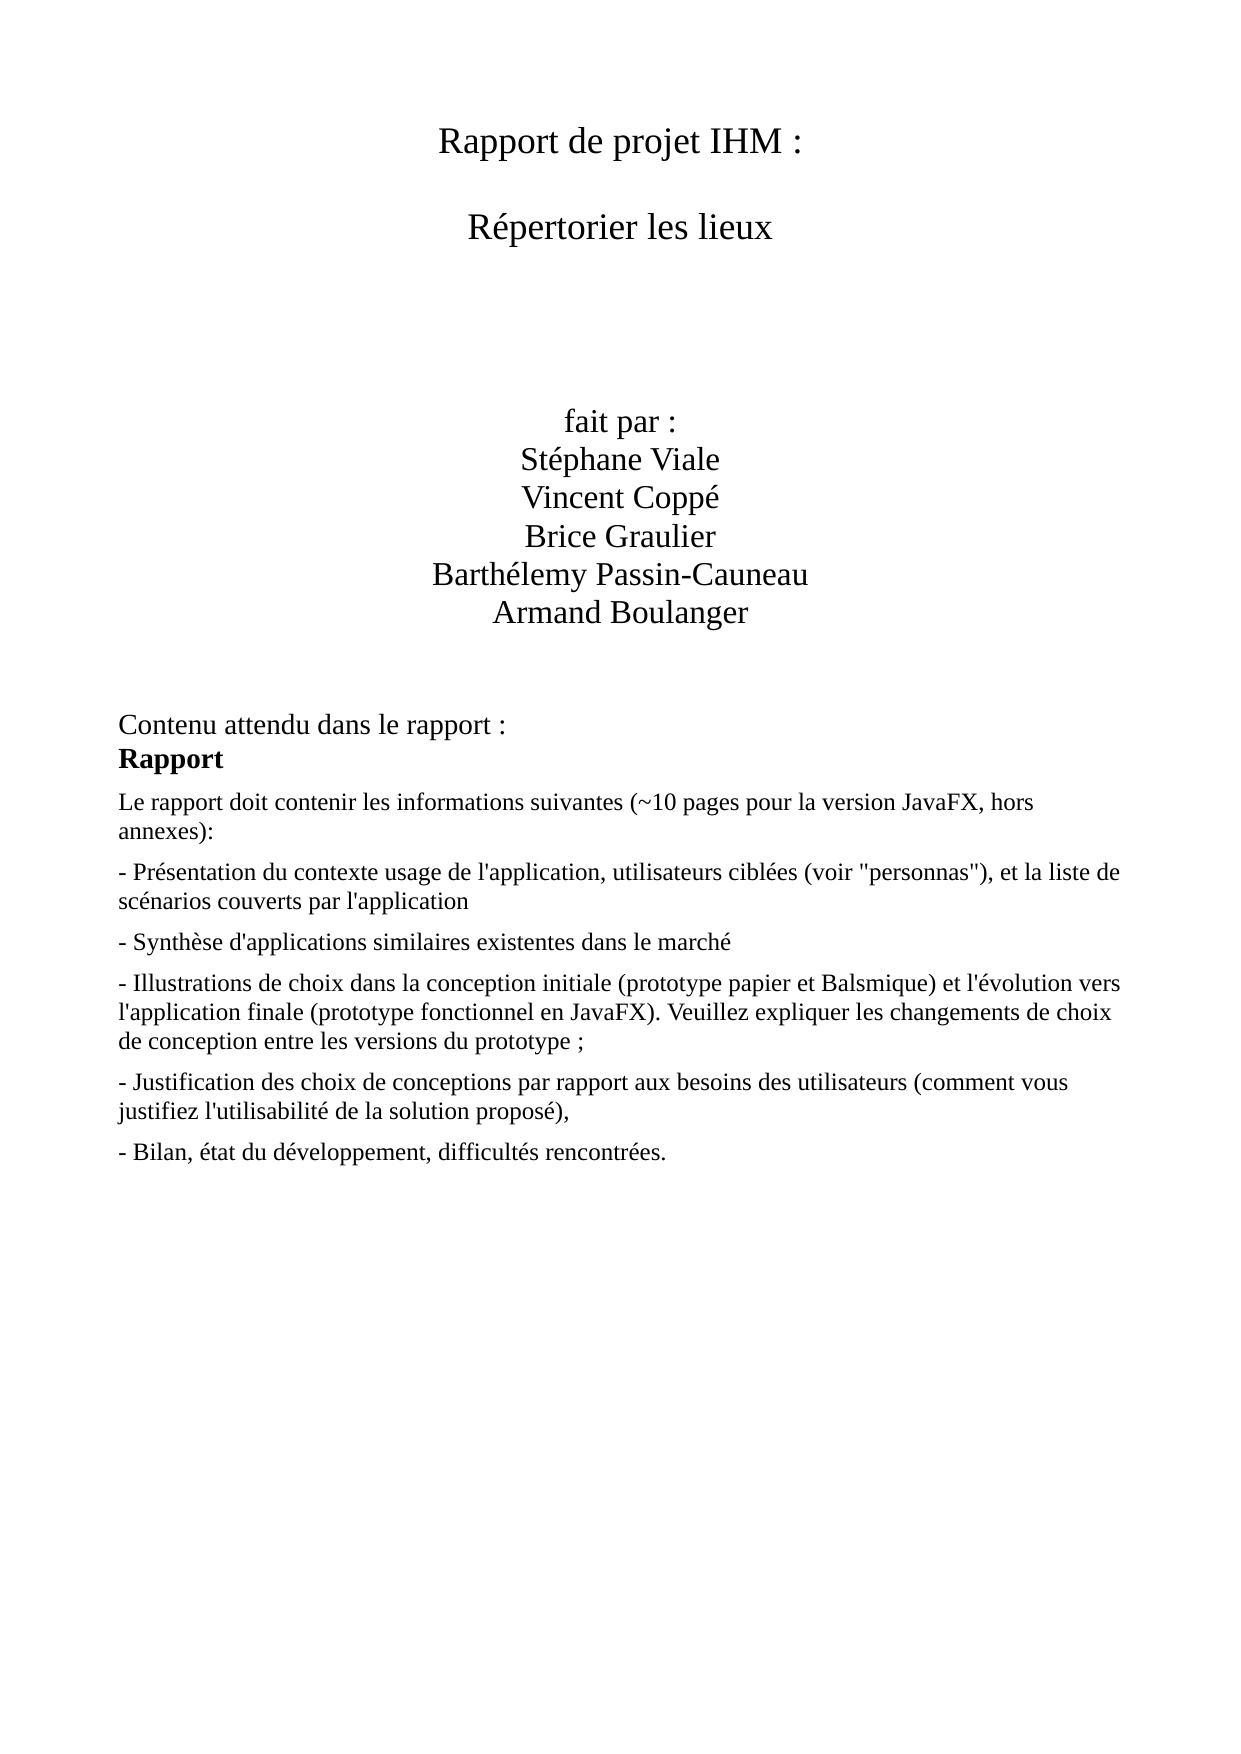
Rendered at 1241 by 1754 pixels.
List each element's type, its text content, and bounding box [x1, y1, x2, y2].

text - Justification des choix de conceptions par rapport aux besoins des utilisateurs (comment vous justifiez l'utilisabilité de la solution proposé), [118, 1067, 1122, 1124]
text Stéphane Viale [118, 439, 1122, 477]
text - Présentation du contexte usage de l'application, utilisateurs ciblées (voir "personnas"), et la liste de scénarios couverts par l'application [118, 857, 1122, 914]
text Armand Boulanger [118, 592, 1122, 631]
text Vincent Coppé [118, 477, 1122, 516]
text fait par : [118, 401, 1122, 439]
text - Synthèse d'applications similaires existentes dans le marché [118, 927, 1122, 956]
text Rapport [118, 741, 1122, 774]
text - Bilan, état du développement, difficultés rencontrées. [118, 1137, 1122, 1166]
text Barthélemy Passin-Cauneau [118, 554, 1122, 592]
text Brice Graulier [118, 516, 1122, 554]
text Contenu attendu dans le rapport : [118, 707, 1122, 741]
text Rapport de projet IHM : [118, 118, 1122, 161]
text - Illustrations de choix dans la conception initiale (prototype papier et Balsmique) et l'évolution vers l'application finale (prototype fonctionnel en JavaFX). Veuillez expliquer les changements de choix de conception entre les versions du prototype ; [118, 968, 1122, 1054]
text Répertorier les lieux [118, 204, 1122, 247]
text Le rapport doit contenir les informations suivantes (~10 pages pour la version JavaFX, hors annexes): [118, 787, 1122, 844]
